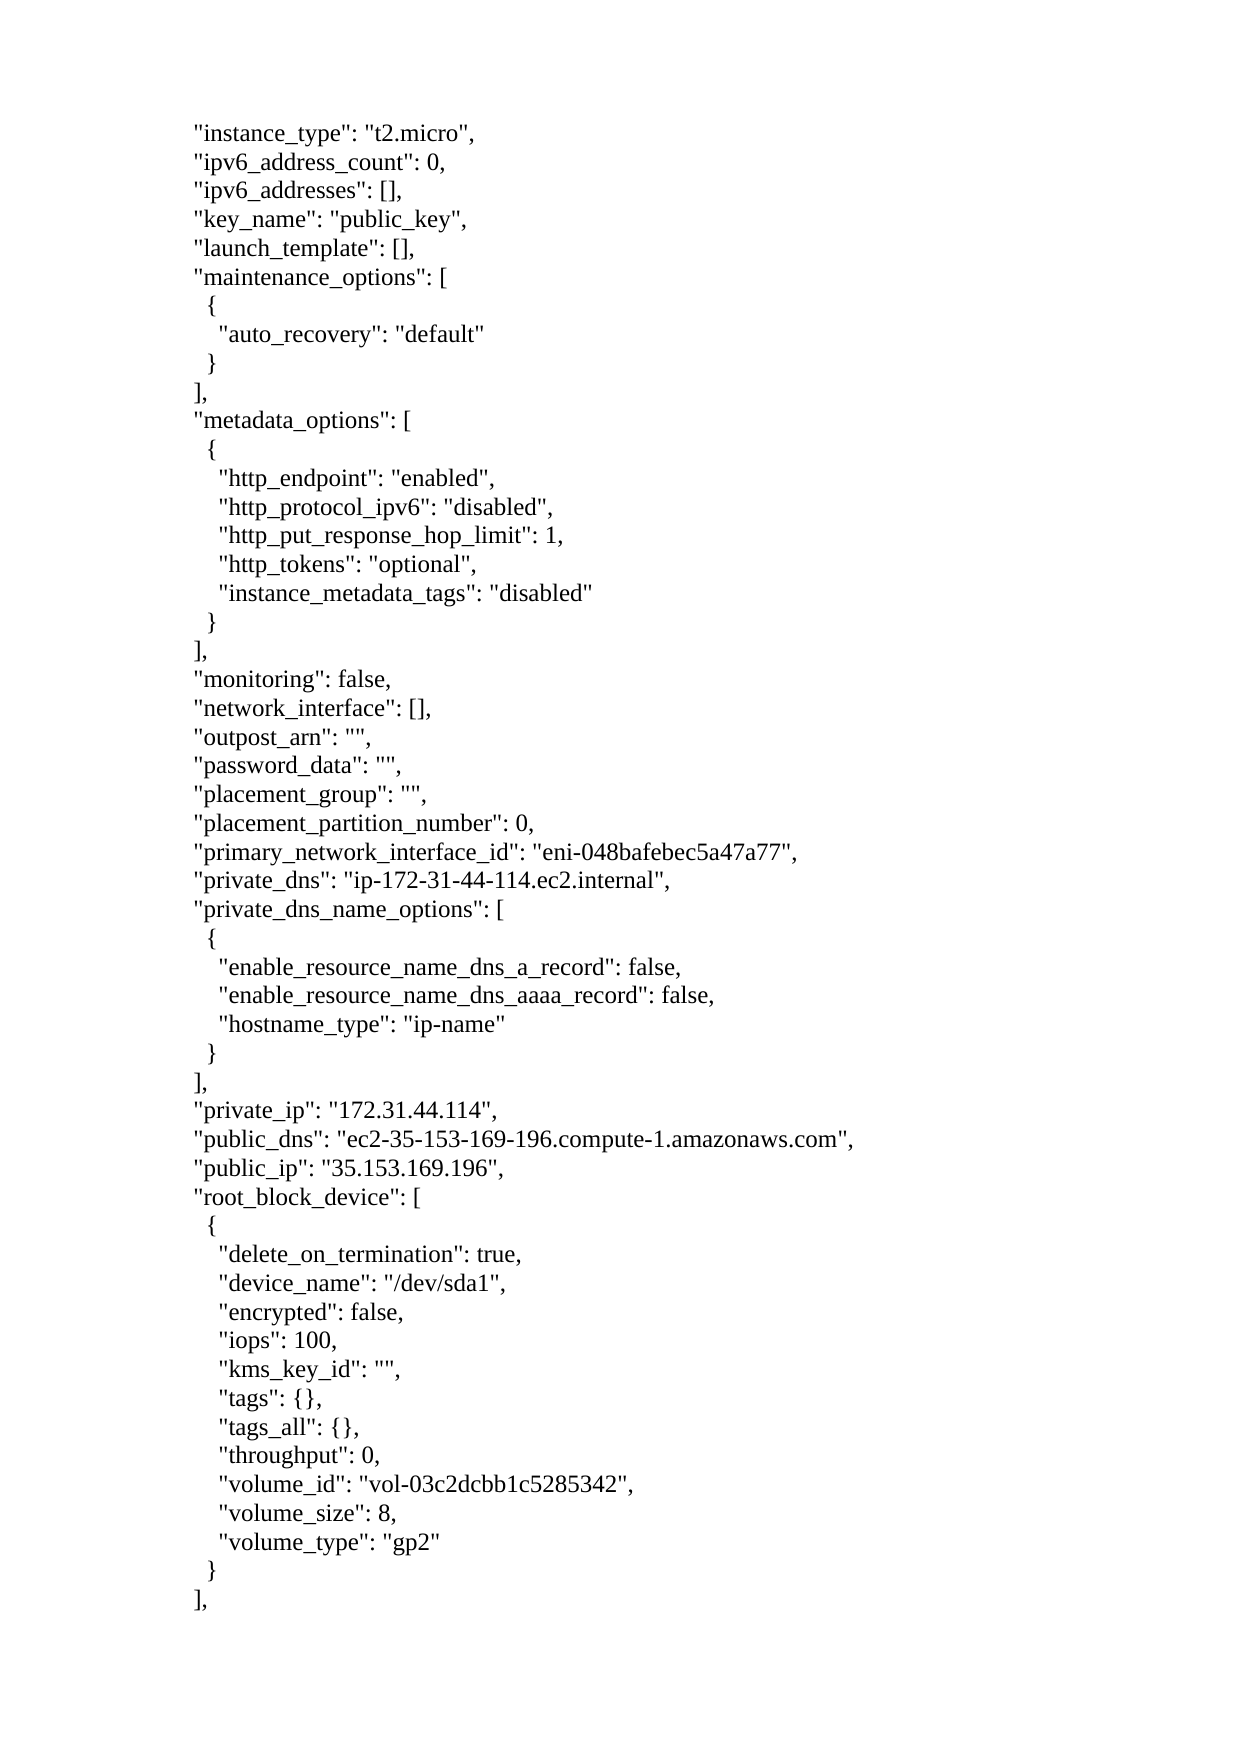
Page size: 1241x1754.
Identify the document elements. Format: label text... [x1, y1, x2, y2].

text "private_dns_name_options": [ [118, 894, 1122, 923]
text "maintenance_options": [ [118, 262, 1122, 291]
text "tags": {}, [118, 1383, 1122, 1412]
text "public_ip": "35.153.169.196", [118, 1153, 1122, 1182]
text "throughput": 0, [118, 1441, 1122, 1469]
text } [118, 348, 1122, 377]
text "http_put_response_hop_limit": 1, [118, 521, 1122, 549]
text "http_endpoint": "enabled", [118, 463, 1122, 492]
text "public_dns": "ec2-35-153-169-196.compute-1.amazonaws.com", [118, 1124, 1122, 1153]
text ], [118, 1584, 1122, 1613]
text "volume_type": "gp2" [118, 1527, 1122, 1556]
text { [118, 923, 1122, 952]
text "private_dns": "ip-172-31-44-114.ec2.internal", [118, 866, 1122, 894]
text ], [118, 377, 1122, 406]
text { [118, 434, 1122, 463]
text "enable_resource_name_dns_aaaa_record": false, [118, 981, 1122, 1009]
text "volume_size": 8, [118, 1498, 1122, 1527]
text "iops": 100, [118, 1326, 1122, 1354]
text "hostname_type": "ip-name" [118, 1009, 1122, 1038]
text "tags_all": {}, [118, 1412, 1122, 1441]
text ], [118, 636, 1122, 664]
text "enable_resource_name_dns_a_record": false, [118, 952, 1122, 981]
text "encrypted": false, [118, 1297, 1122, 1326]
text } [118, 1038, 1122, 1067]
text "kms_key_id": "", [118, 1354, 1122, 1383]
text "instance_metadata_tags": "disabled" [118, 578, 1122, 607]
text "monitoring": false, [118, 664, 1122, 693]
text "placement_group": "", [118, 779, 1122, 808]
text "network_interface": [], [118, 693, 1122, 722]
text "key_name": "public_key", [118, 204, 1122, 233]
text { [118, 291, 1122, 319]
text "device_name": "/dev/sda1", [118, 1268, 1122, 1297]
text "volume_id": "vol-03c2dcbb1c5285342", [118, 1469, 1122, 1498]
text "root_block_device": [ [118, 1182, 1122, 1211]
text { [118, 1211, 1122, 1239]
text "http_tokens": "optional", [118, 549, 1122, 578]
text "ipv6_address_count": 0, [118, 147, 1122, 176]
text } [118, 607, 1122, 636]
text "password_data": "", [118, 751, 1122, 779]
text "private_ip": "172.31.44.114", [118, 1096, 1122, 1124]
text ], [118, 1067, 1122, 1096]
text "placement_partition_number": 0, [118, 808, 1122, 837]
text "primary_network_interface_id": "eni-048bafebec5a47a77", [118, 837, 1122, 866]
text "auto_recovery": "default" [118, 319, 1122, 348]
text "ipv6_addresses": [], [118, 176, 1122, 204]
text "launch_template": [], [118, 233, 1122, 262]
text "instance_type": "t2.micro", [118, 118, 1122, 147]
text "http_protocol_ipv6": "disabled", [118, 492, 1122, 521]
text } [118, 1556, 1122, 1584]
text "metadata_options": [ [118, 406, 1122, 434]
text "delete_on_termination": true, [118, 1239, 1122, 1268]
text "outpost_arn": "", [118, 722, 1122, 751]
